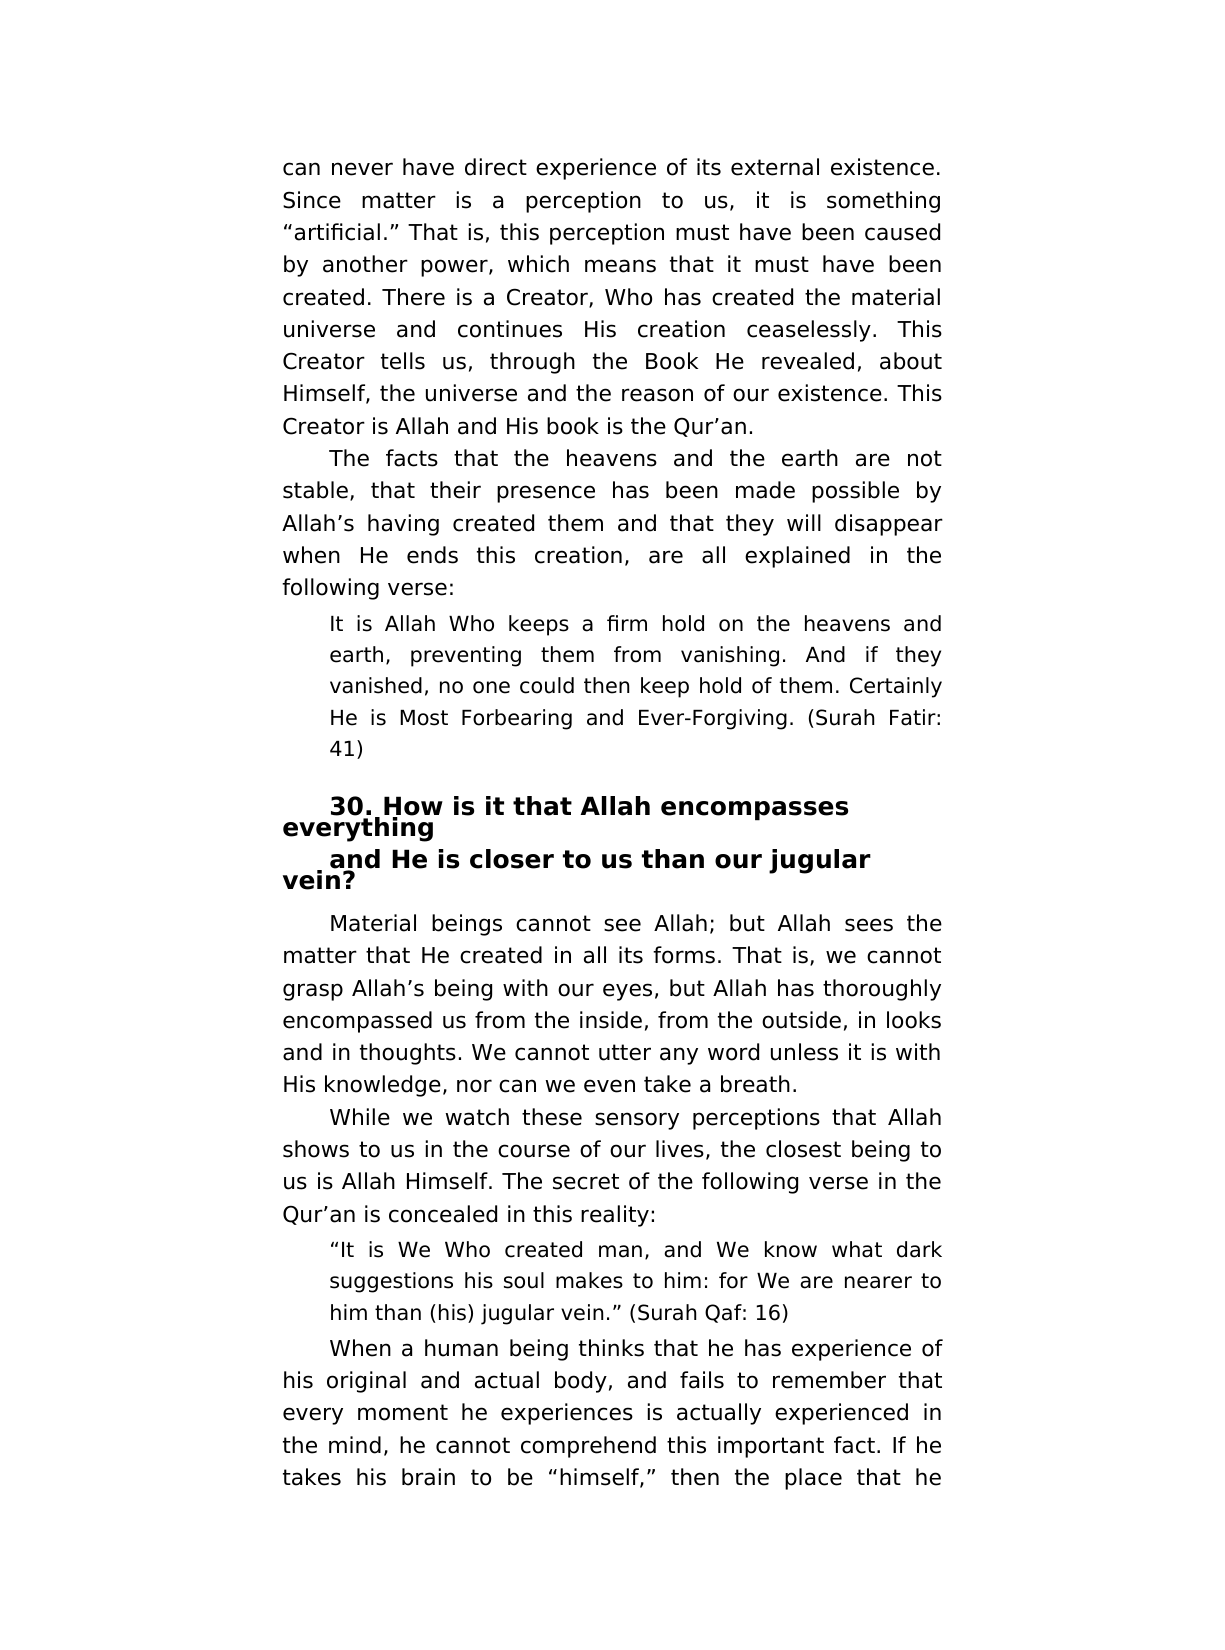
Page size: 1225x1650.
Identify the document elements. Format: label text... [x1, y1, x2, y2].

text Material beings cannot see Allah; but Allah sees the matter that He created in all its forms. That is, we cannot grasp Allah’s being with our eyes, but Allah has thoroughly encompassed us from the inside, from the outside, in looks and in thoughts. We cannot utter any word unless it is with His knowledge, nor can we even take a breath. [282, 906, 943, 1099]
text The facts that the heavens and the earth are not stable, that their presence has been made possible by Allah’s having created them and that they will disappear when He ends this creation, are all explained in the following verse: [282, 441, 943, 602]
text While we watch these sensory perceptions that Allah shows to us in the course of our lives, the closest being to us is Allah Himself. The secret of the following verse in the Qur’an is concealed in this reality: [282, 1099, 943, 1228]
text It is Allah Who keeps a firm hold on the heavens and earth, preventing them from vanishing. And if they vanished, no one could then keep hold of them. Certainly He is Most Forbearing and Ever-Forgiving. (Surah Fatir: 41) [329, 606, 943, 762]
text 30. How is it that Allah encompasses everything [282, 799, 943, 840]
text “It is We Who created man, and We know what dark suggestions his soul makes to him: for We are nearer to him than (his) jugular vein.” (Surah Qaf: 16) [329, 1233, 943, 1326]
text and He is closer to us than our jugular vein? [282, 852, 943, 894]
text can never have direct experience of its external existence. Since matter is a perception to us, it is something “artificial.” That is, this perception must have been caused by another power, which means that it must have been created. There is a Creator, Who has created the material universe and continues His creation ceaselessly. This Creator tells us, through the Book He revealed, about Himself, the universe and the reason of our existence. This Creator is Allah and His book is the Qur’an. [282, 150, 943, 441]
text When a human being thinks that he has experience of his original and actual body, and fails to remember that every moment he experiences is actually experienced in the mind, he cannot comprehend this important fact. If he takes his brain to be “himself,” then the place that he [282, 1330, 943, 1492]
